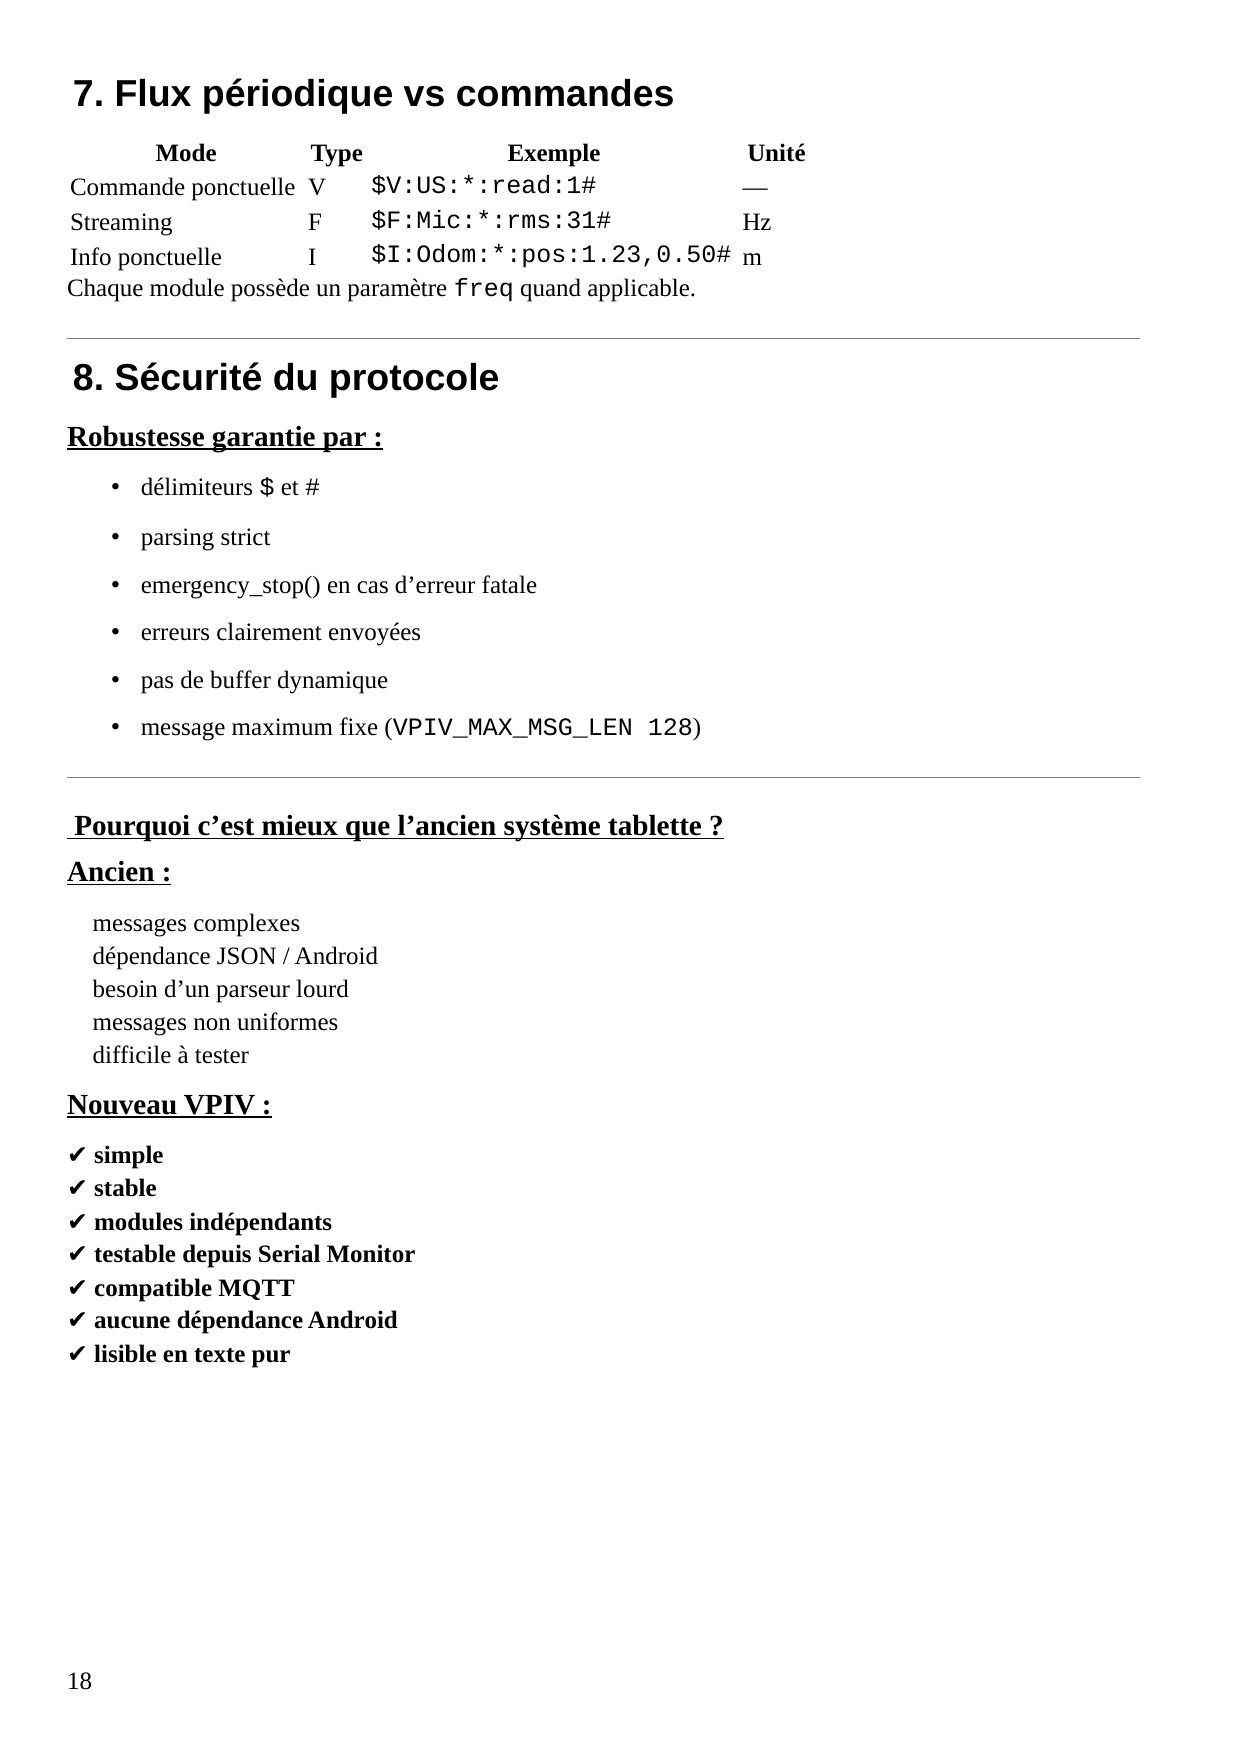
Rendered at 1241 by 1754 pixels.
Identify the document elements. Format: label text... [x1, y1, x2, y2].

table_cell V [305, 170, 368, 204]
table_cell Streaming [67, 204, 305, 239]
table_header Mode [67, 135, 305, 169]
list message maximum fixe (VPIV_MAX_MSG_LEN 128) [111, 712, 1140, 743]
table_header Type [305, 135, 368, 169]
text ❌ messages complexes ❌ dépendance JSON / Android ❌ besoin d’un parseur lourd ❌ messages non uniformes ❌ difficile à tester [67, 908, 1140, 1068]
subtitle 8. Sécurité du protocole [73, 355, 1140, 398]
subtitle Pourquoi c’est mieux que l’ancien système tablette ? [67, 808, 1140, 842]
table_cell Info ponctuelle [67, 239, 305, 273]
table_cell Commande ponctuelle [67, 170, 305, 204]
list pas de buffer dynamique [111, 665, 1140, 694]
table_cell — [739, 170, 813, 204]
table_cell $I:Odom:*:pos:1.23,0.50# [368, 239, 739, 273]
subtitle Ancien : [67, 854, 1140, 888]
text ✔ simple ✔ stable ✔ modules indépendants ✔ testable depuis Serial Monitor ✔ compatible MQTT ✔ aucune dépendance Android ✔ lisible en texte pur [67, 1141, 1140, 1367]
table_header Unité [739, 135, 813, 169]
table_cell m [739, 239, 813, 273]
list délimiteurs $ et # [111, 472, 1140, 503]
subtitle Robustesse garantie par : [67, 419, 1140, 452]
table_cell $F:Mic:*:rms:31# [368, 204, 739, 239]
list emergency_stop() en cas d’erreur fatale [111, 570, 1140, 598]
table_cell I [305, 239, 368, 273]
table_header Exemple [368, 135, 739, 169]
text Chaque module possède un paramètre freq quand applicable. [67, 273, 1140, 304]
table_cell Hz [739, 204, 813, 239]
table_cell F [305, 204, 368, 239]
list parsing strict [111, 522, 1140, 551]
subtitle Nouveau VPIV : [67, 1087, 1140, 1121]
subtitle 7. Flux périodique vs commandes [73, 71, 1140, 114]
list erreurs clairement envoyées [111, 617, 1140, 646]
table_cell $V:US:*:read:1# [368, 170, 739, 204]
